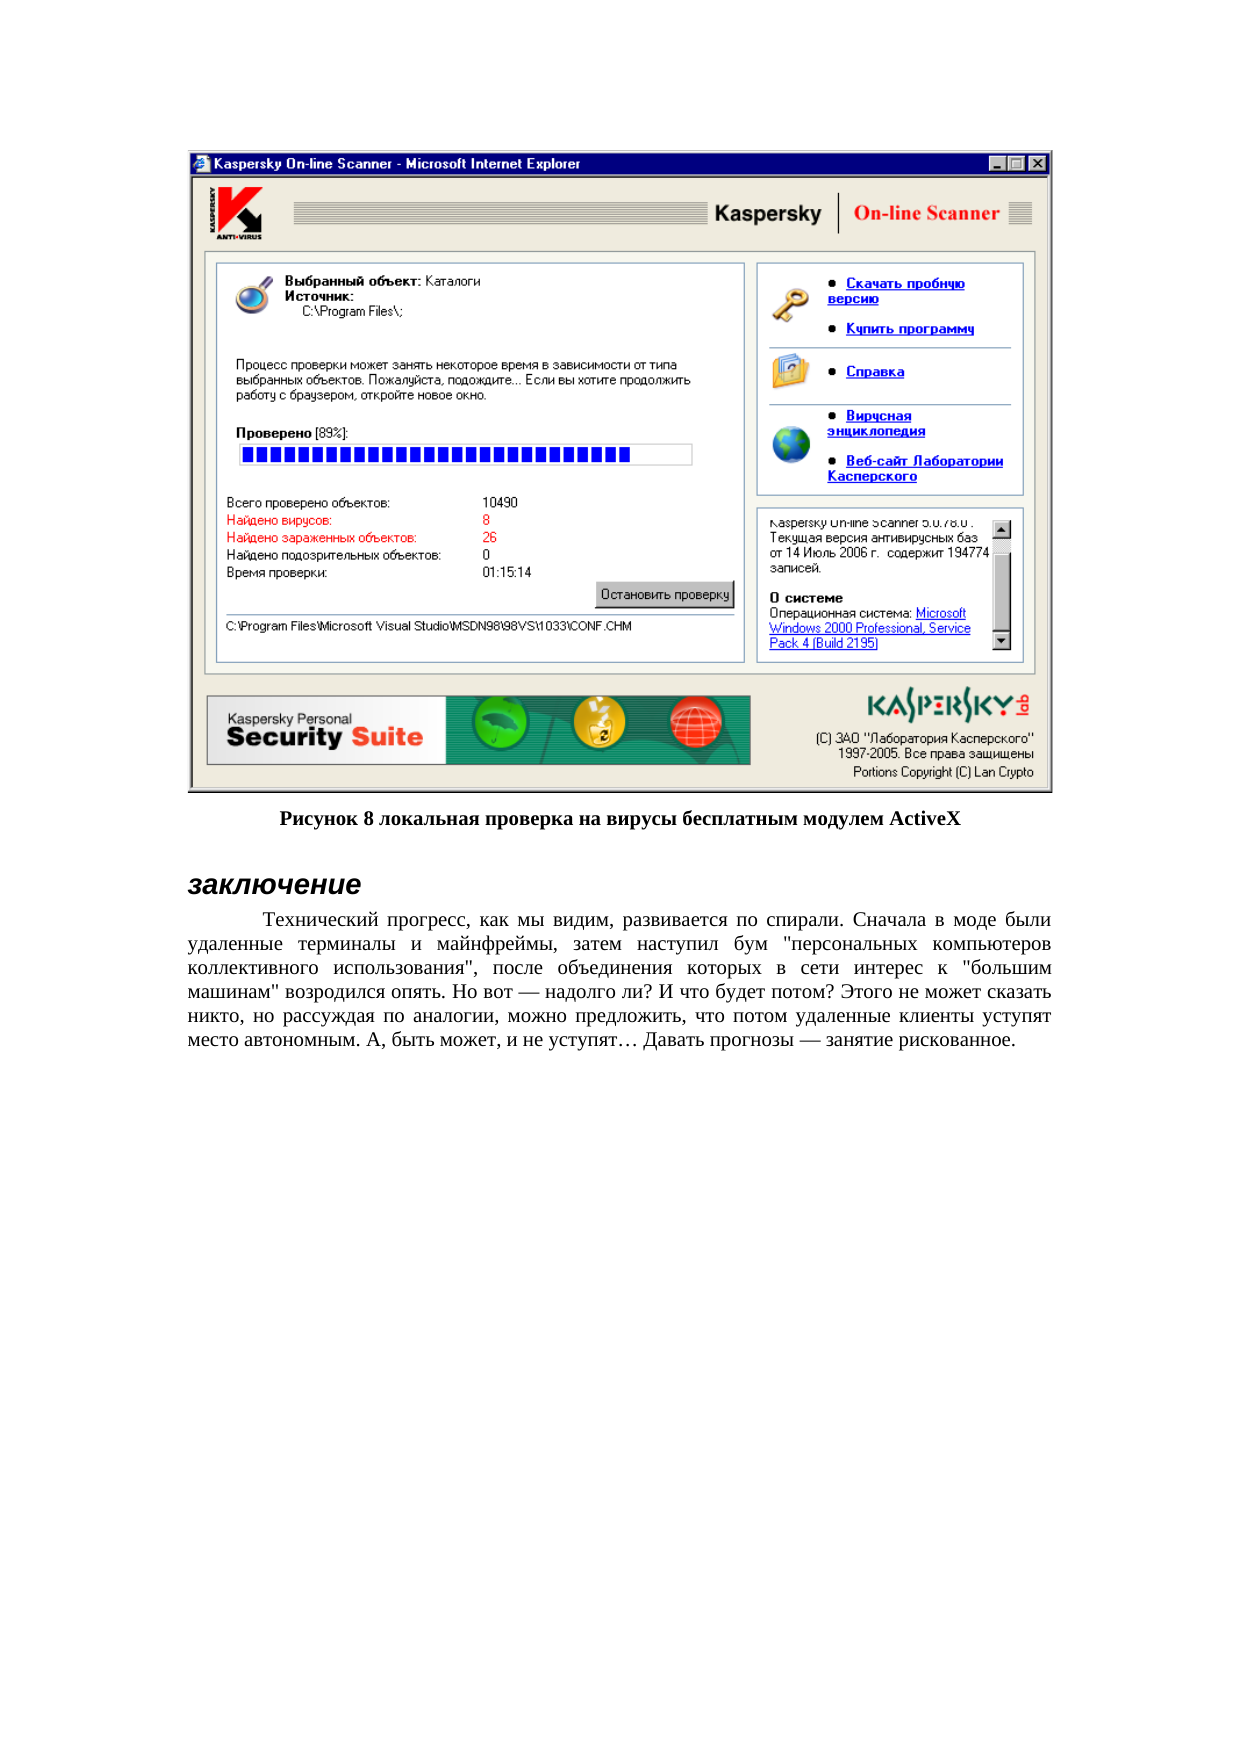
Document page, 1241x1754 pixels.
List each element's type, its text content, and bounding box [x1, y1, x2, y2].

subtitle заключение [187, 867, 1053, 901]
picture [187, 150, 1053, 793]
text Технический прогресс, как мы видим, развивается по спирали. Сначала в моде были удаленные терминалы и майнфреймы, затем наступил бум "персональных компьютеров коллективного использования", после объединения которых в сети интерес к "большим машинам" возродился опять. Но вот — надолго ли? И что будет потом? Этого не может сказать никто, но рассуждая по аналогии, можно предложить, что потом удаленные клиенты уступят место автономным. А, быть может, и не уступят… Давать прогнозы — занятие рискованное. [187, 907, 1053, 1051]
text Рисунок 8 локальная проверка на вирусы бесплатным модулем ActiveX [187, 806, 1053, 829]
